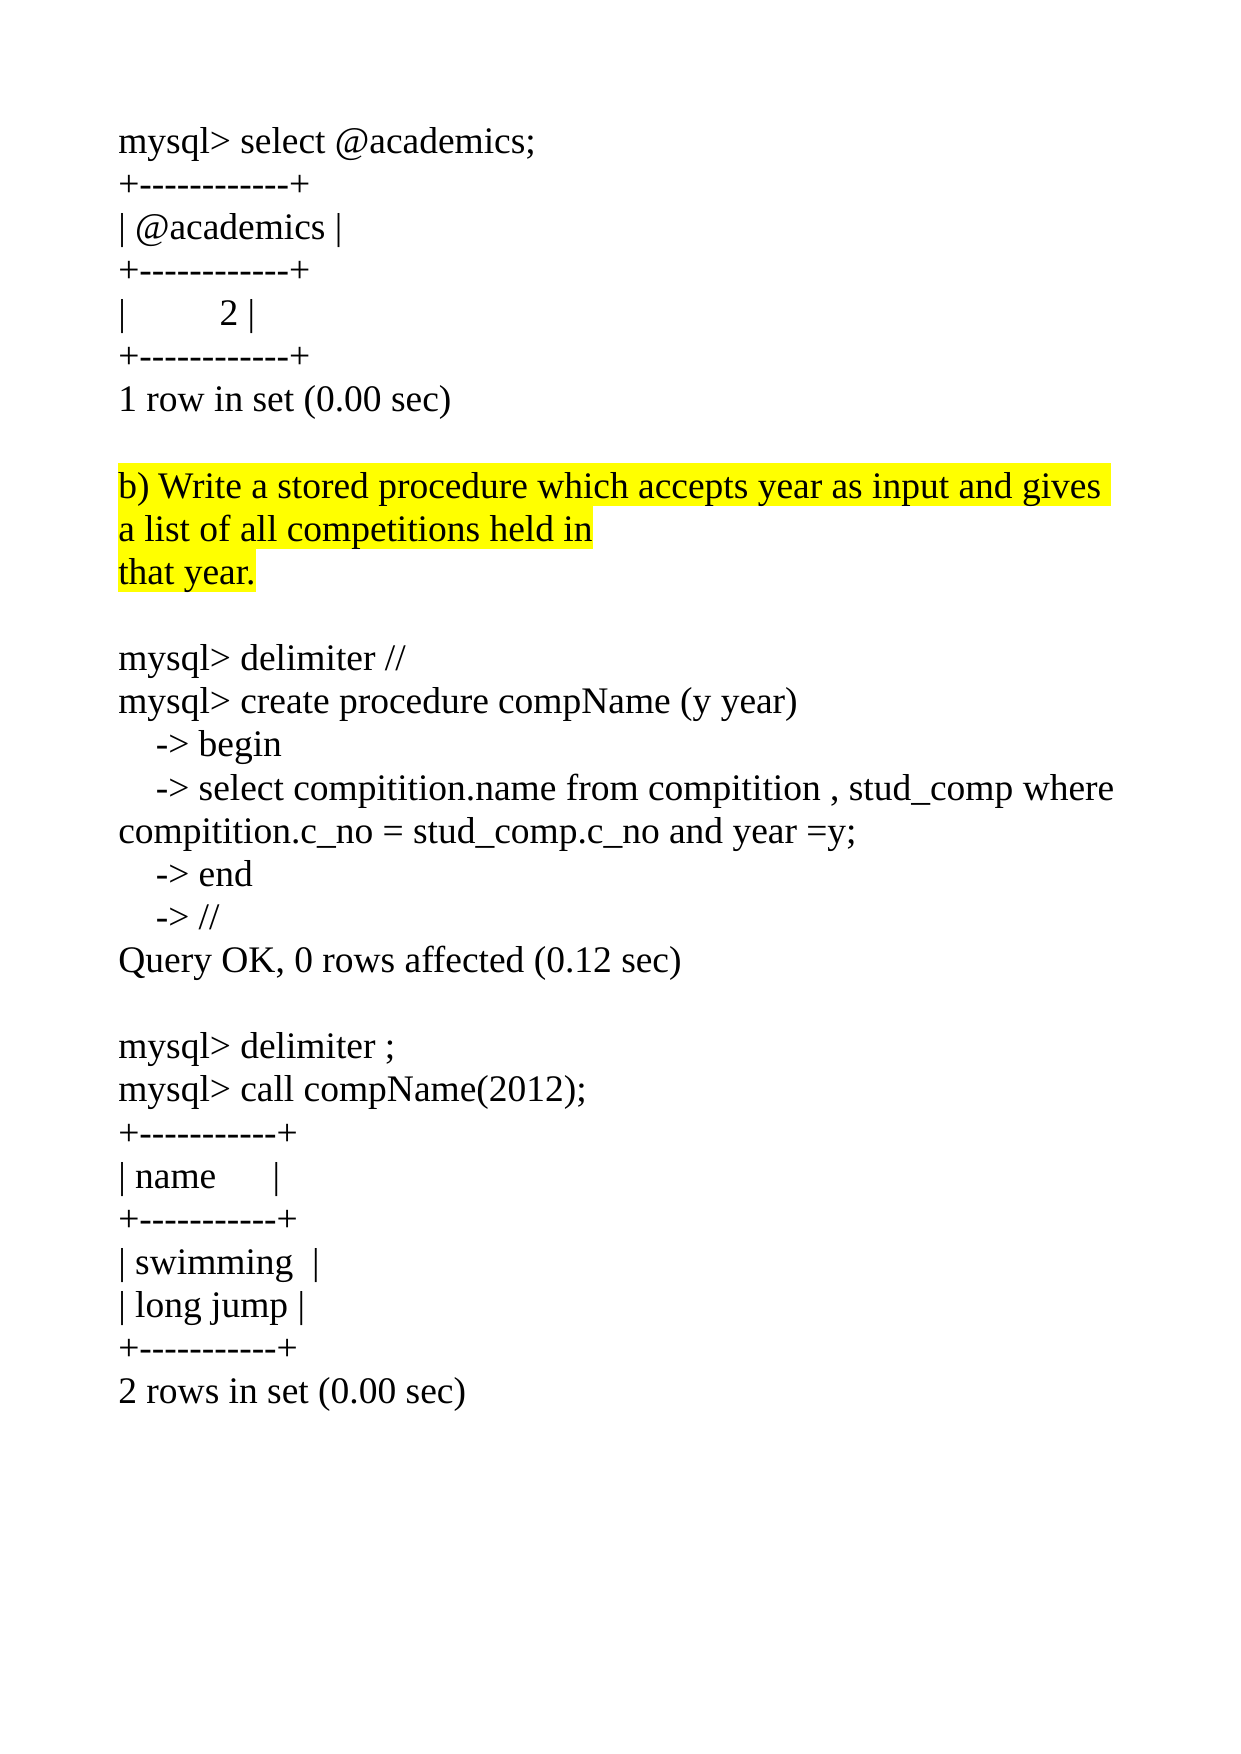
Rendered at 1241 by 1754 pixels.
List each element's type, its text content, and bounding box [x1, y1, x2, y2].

text -> begin [118, 722, 1122, 765]
text mysql> delimiter // [118, 636, 1122, 679]
text 2 rows in set (0.00 sec) [118, 1369, 1122, 1412]
text | 2 | [118, 291, 1122, 334]
text mysql> create procedure compName (y year) [118, 679, 1122, 722]
text that year. [118, 549, 1122, 592]
text b) Write a stored procedure which accepts year as input and gives a list of all competitions held in [118, 463, 1122, 549]
text +-----------+ [118, 1326, 1122, 1369]
text -> end [118, 851, 1122, 894]
text | long jump | [118, 1282, 1122, 1326]
text +-----------+ [118, 1110, 1122, 1153]
text | name | [118, 1153, 1122, 1196]
text mysql> call compName(2012); [118, 1067, 1122, 1110]
text | @academics | [118, 204, 1122, 247]
text -> // [118, 894, 1122, 937]
text 1 row in set (0.00 sec) [118, 377, 1122, 420]
text mysql> delimiter ; [118, 1024, 1122, 1067]
text +------------+ [118, 334, 1122, 377]
text | swimming | [118, 1239, 1122, 1282]
text +-----------+ [118, 1196, 1122, 1239]
text -> select compitition.name from compitition , stud_comp where compitition.c_no = stud_comp.c_no and year =y; [118, 765, 1122, 851]
text Query OK, 0 rows affected (0.12 sec) [118, 937, 1122, 981]
text mysql> select @academics; [118, 118, 1122, 161]
text +------------+ [118, 161, 1122, 204]
text +------------+ [118, 247, 1122, 291]
